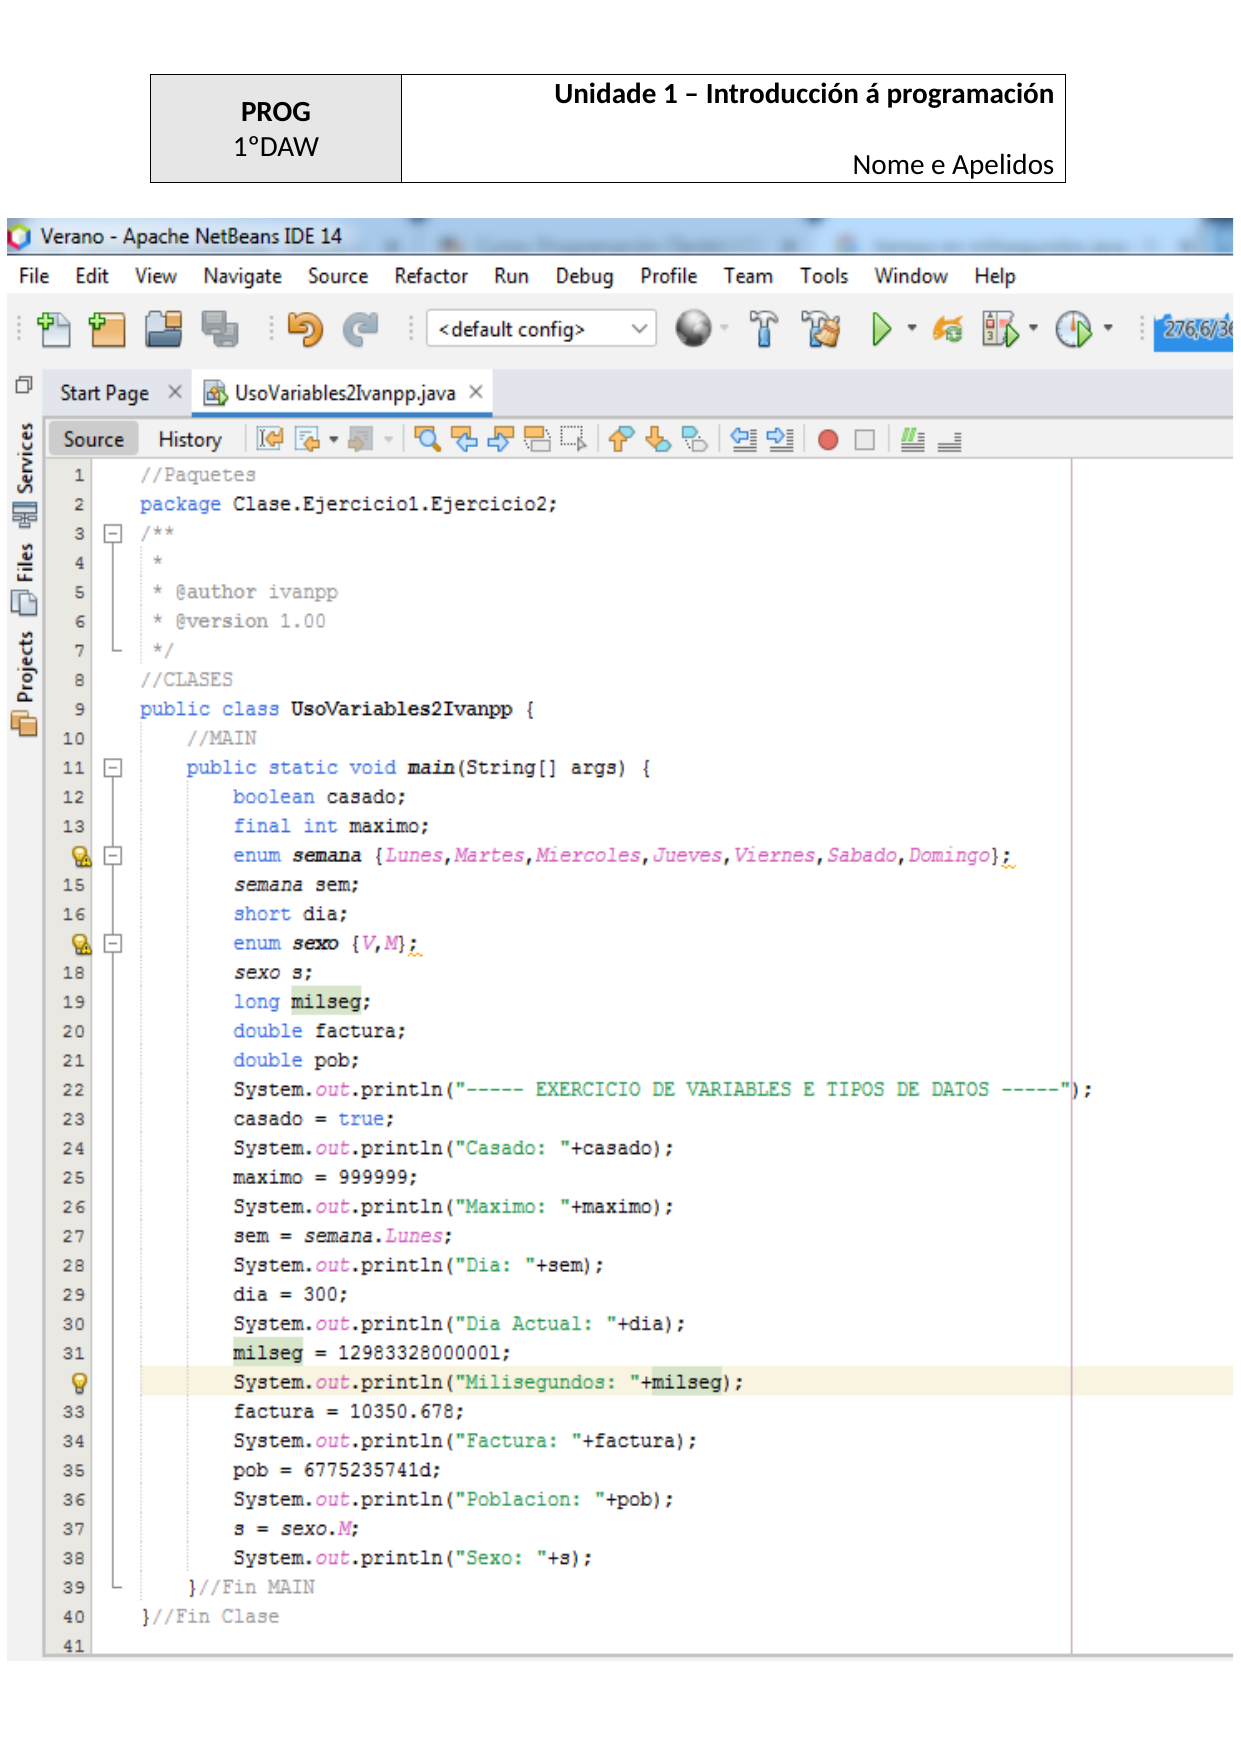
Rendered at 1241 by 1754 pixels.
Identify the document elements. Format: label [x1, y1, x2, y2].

picture [7, 218, 1234, 1661]
